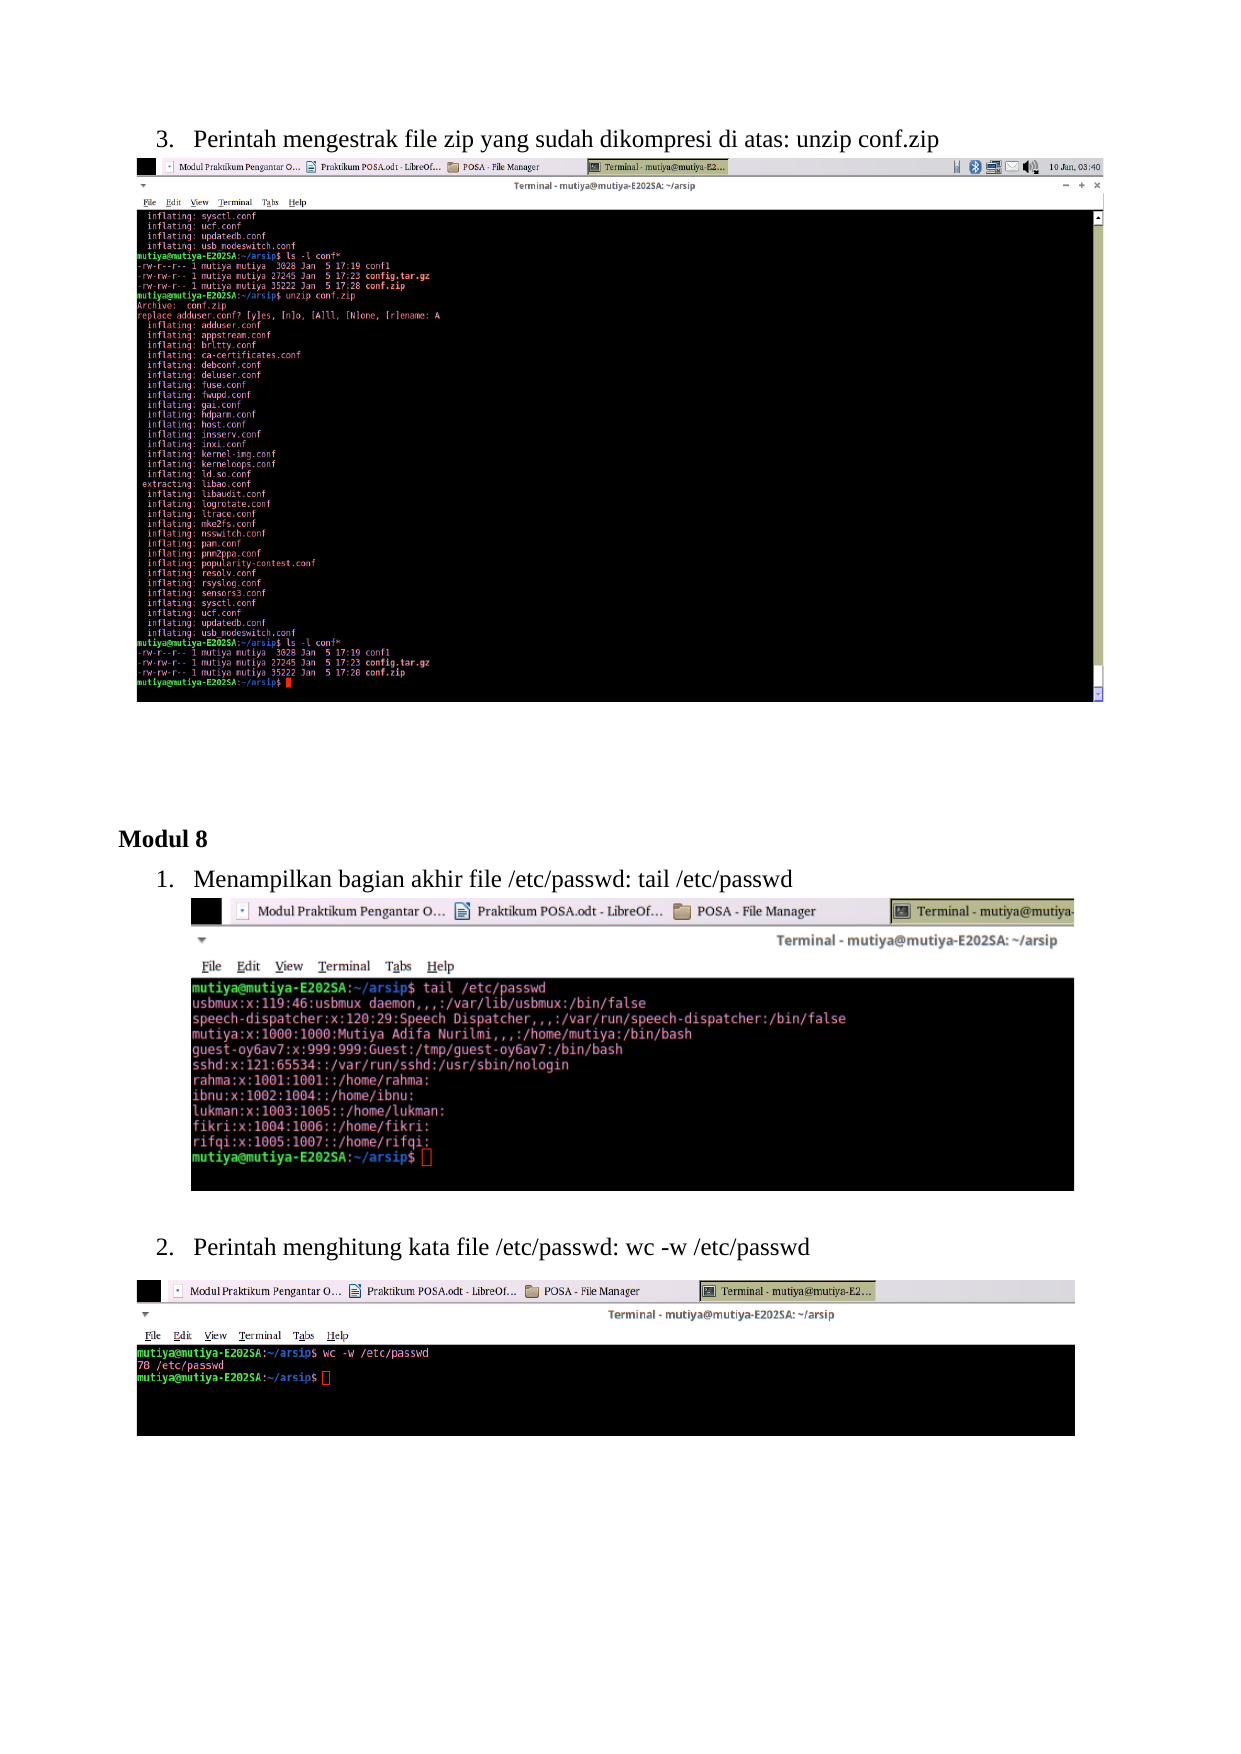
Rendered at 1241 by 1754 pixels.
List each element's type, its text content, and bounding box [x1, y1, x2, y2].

list Perintah menghitung kata file /etc/passwd: wc -w /etc/passwd [156, 1232, 1122, 1260]
list Perintah mengestrak file zip yang sudah dikompresi di atas: unzip conf.zip [156, 124, 1122, 153]
picture [136, 158, 1104, 702]
list Menampilkan bagian akhir file /etc/passwd: tail /etc/passwd [156, 864, 1122, 893]
text Modul 8 [118, 824, 1122, 853]
